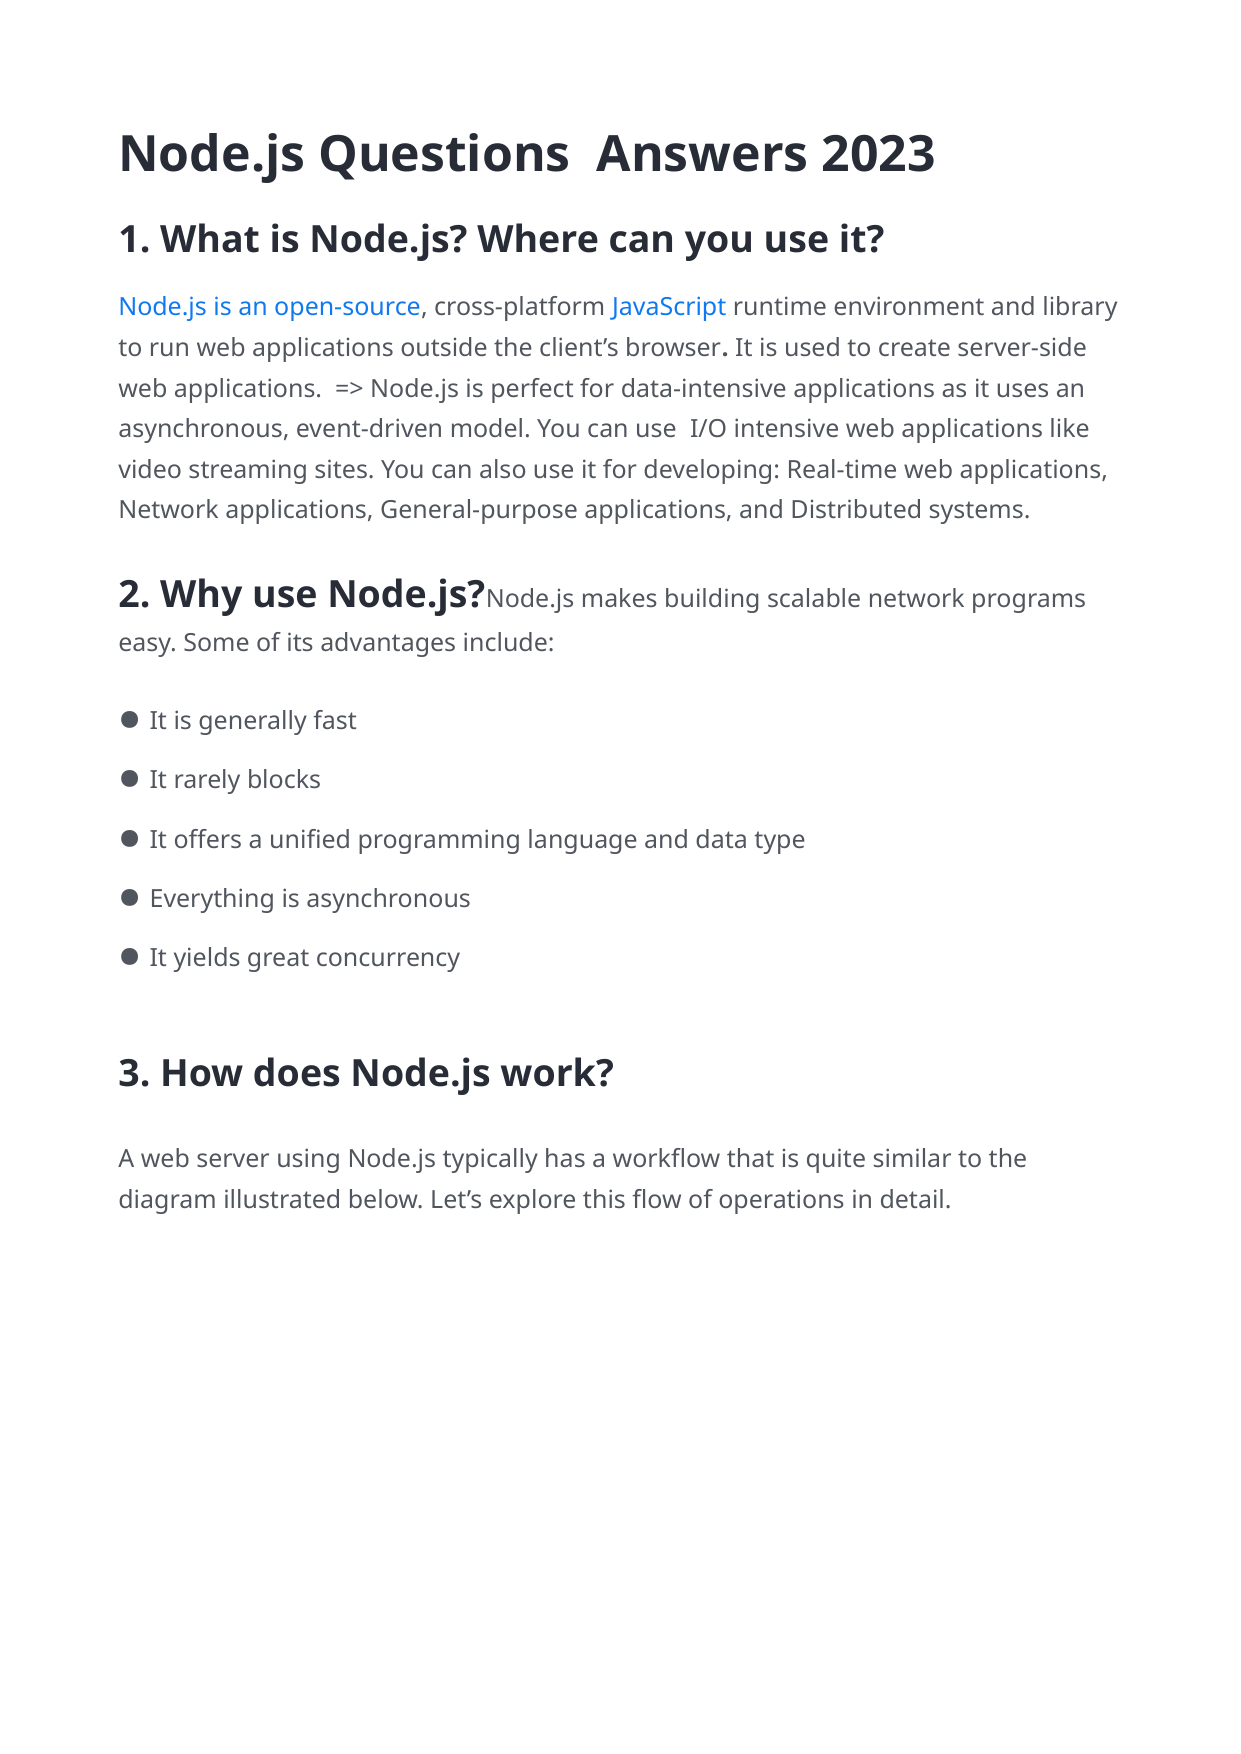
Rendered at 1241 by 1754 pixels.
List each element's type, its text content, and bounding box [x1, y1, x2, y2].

list It rarely blocks [120, 758, 1122, 796]
subtitle 3. How does Node.js work? [118, 1046, 1122, 1097]
list Everything is asynchronous [120, 877, 1122, 915]
list It offers a unified programming language and data type [120, 818, 1122, 855]
text 2. Why use Node.js?Node.js makes building scalable network programs easy. Some of its advantages include: [118, 567, 1122, 658]
list It yields great concurrency [120, 937, 1122, 974]
text Node.js is an open-source, cross-platform JavaScript runtime environment and library to run web applications outside the client’s browser. It is used to create server-side web applications. => Node.js is perfect for data-intensive applications as it uses an asynchronous, event-driven model. You can use I/O intensive web applications like video streaming sites. You can also use it for developing: Real-time web applications, Network applications, General-purpose applications, and Distributed systems. [118, 282, 1122, 526]
list It is generally fast [120, 699, 1122, 737]
subtitle 1. What is Node.js? Where can you use it? [118, 212, 1122, 263]
subtitle Node.js Questions Answers 2023 [118, 118, 1122, 186]
text A web server using Node.js typically has a workflow that is quite similar to the diagram illustrated below. Let’s explore this flow of operations in detail. [118, 1134, 1122, 1216]
